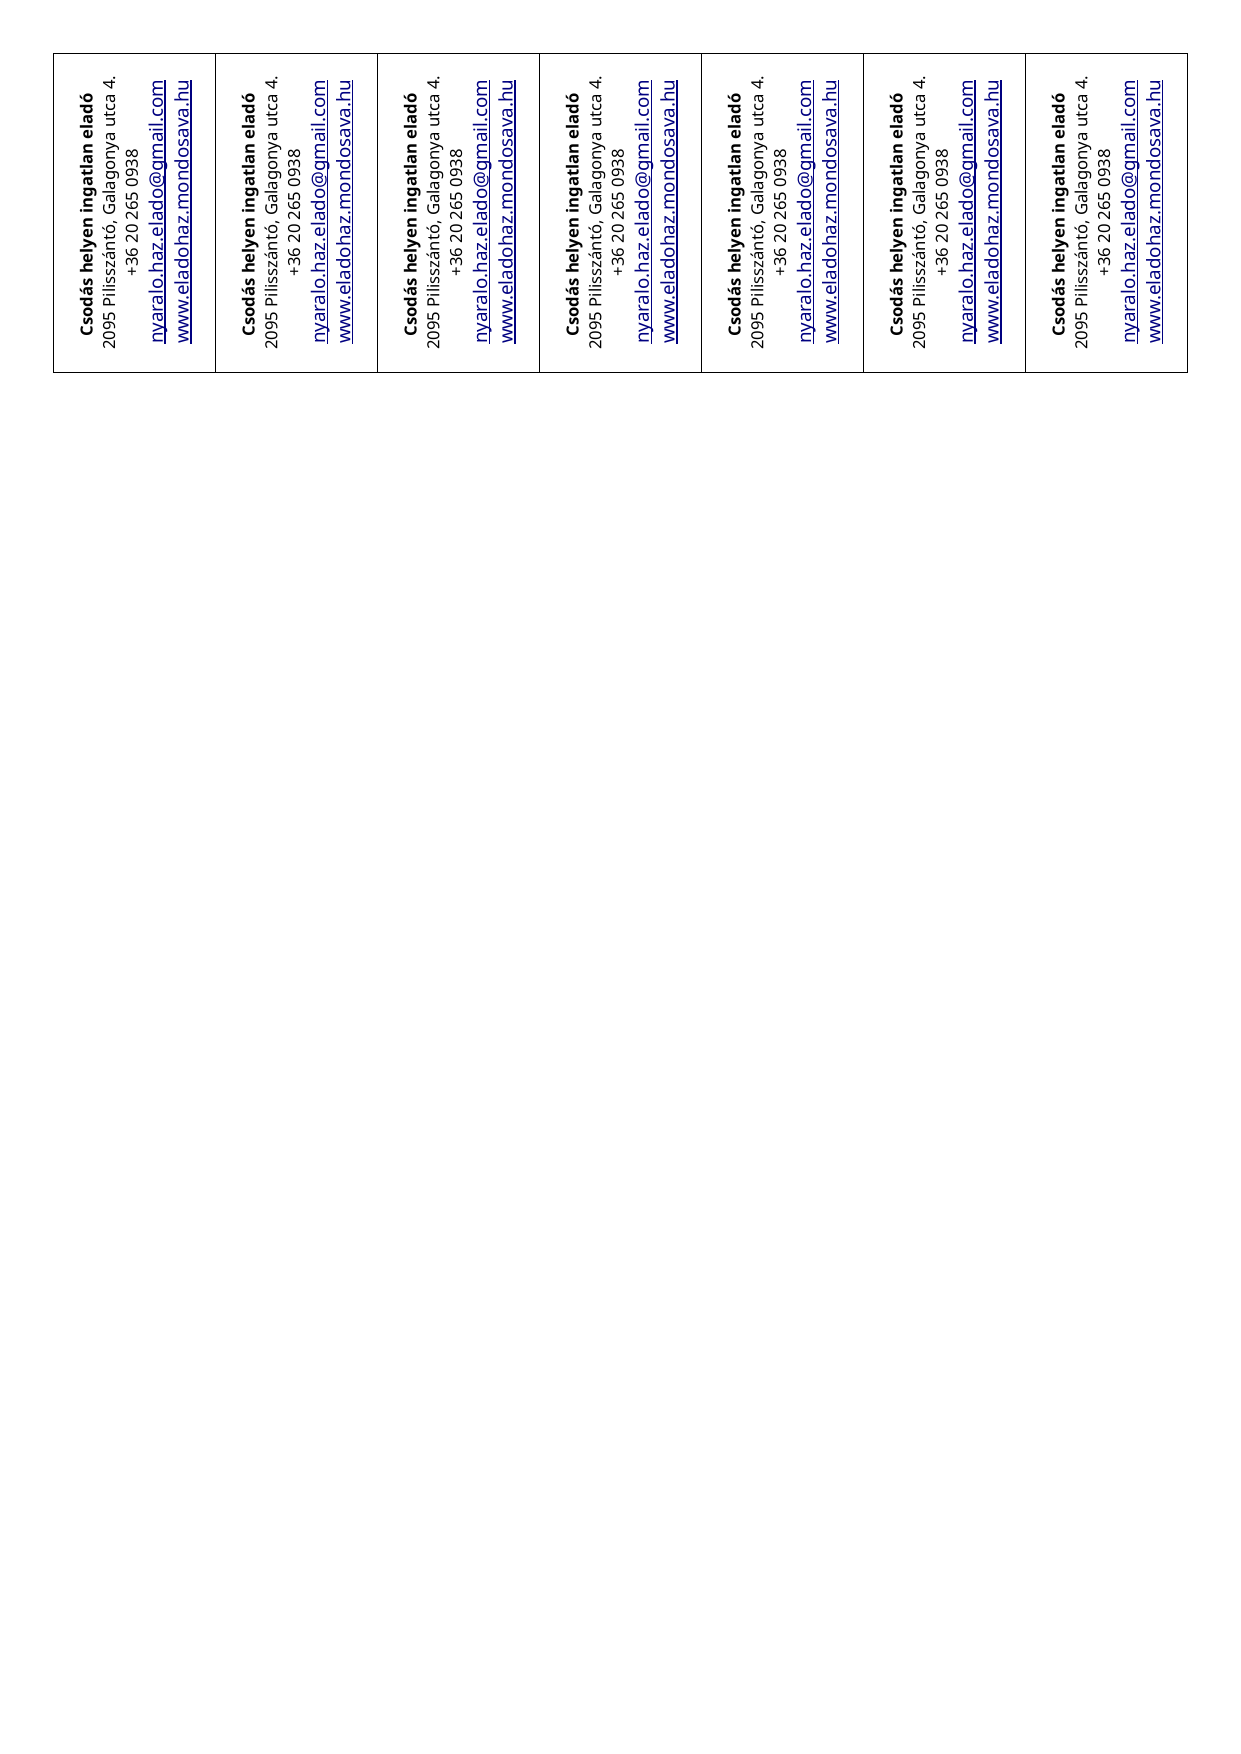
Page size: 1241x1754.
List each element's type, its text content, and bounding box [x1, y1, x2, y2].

table_header Csodás helyen ingatlan eladó 2095 Pilisszántó, Galagonya utca 4. +36 20 265 0938 nyaralo.haz.elado@gmail.com www.eladohaz.mondosava.hu [378, 54, 539, 372]
table_header Csodás helyen ingatlan eladó 2095 Pilisszántó, Galagonya utca 4. +36 20 265 0938 nyaralo.haz.elado@gmail.com www.eladohaz.mondosava.hu [54, 54, 215, 372]
table_header Csodás helyen ingatlan eladó 2095 Pilisszántó, Galagonya utca 4. +36 20 265 0938 nyaralo.haz.elado@gmail.com www.eladohaz.mondosava.hu [216, 54, 377, 372]
table_header Csodás helyen ingatlan eladó 2095 Pilisszántó, Galagonya utca 4. +36 20 265 0938 nyaralo.haz.elado@gmail.com www.eladohaz.mondosava.hu [1026, 54, 1187, 372]
table_header Csodás helyen ingatlan eladó 2095 Pilisszántó, Galagonya utca 4. +36 20 265 0938 nyaralo.haz.elado@gmail.com www.eladohaz.mondosava.hu [864, 54, 1025, 372]
table_header Csodás helyen ingatlan eladó 2095 Pilisszántó, Galagonya utca 4. +36 20 265 0938 nyaralo.haz.elado@gmail.com www.eladohaz.mondosava.hu [540, 54, 701, 372]
table_header Csodás helyen ingatlan eladó 2095 Pilisszántó, Galagonya utca 4. +36 20 265 0938 nyaralo.haz.elado@gmail.com www.eladohaz.mondosava.hu [702, 54, 863, 372]
